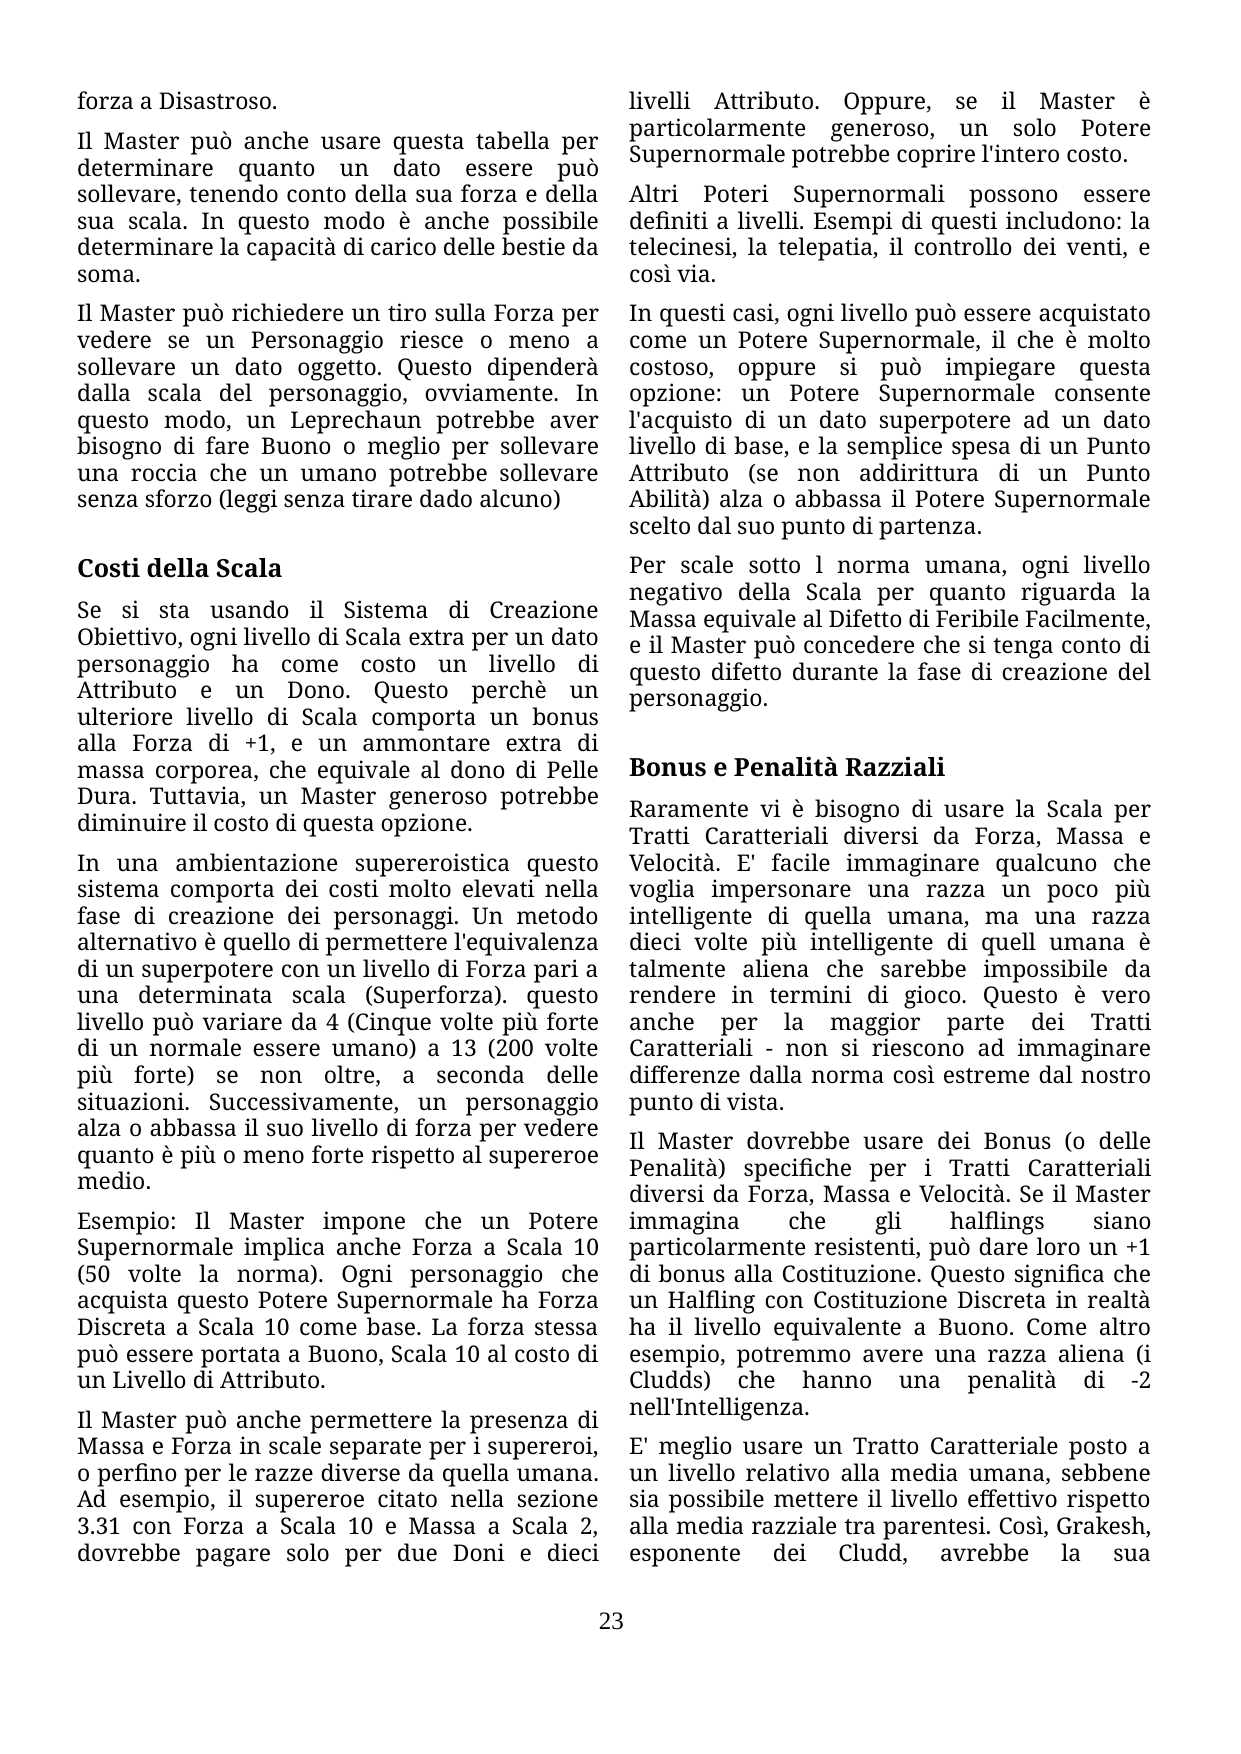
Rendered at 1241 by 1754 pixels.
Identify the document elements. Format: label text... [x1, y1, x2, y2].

text Il Master dovrebbe usare dei Bonus (o delle Penalità) specifiche per i Tratti Caratteriali diversi da Forza, Massa e Velocità. Se il Master immagina che gli halflings siano particolarmente resistenti, può dare loro un +1 di bonus alla Costituzione. Questo significa che un Halfling con Costituzione Discreta in realtà ha il livello equivalente a Buono. Come altro esempio, potremmo avere una razza aliena (i Cludds) che hanno una penalità di -2 nell'Intelligenza. [629, 1128, 1152, 1421]
text Se si sta usando il Sistema di Creazione Obiettivo, ogni livello di Scala extra per un dato personaggio ha come costo un livello di Attributo e un Dono. Questo perchè un ulteriore livello di Scala comporta un bonus alla Forza di +1, e un ammontare extra di massa corporea, che equivale al dono di Pelle Dura. Tuttavia, un Master generoso potrebbe diminuire il costo di questa opzione. [77, 598, 599, 837]
text Il Master può anche permettere la presenza di Massa e Forza in scale separate per i supereroi, o perfino per le razze diverse da quella umana. Ad esempio, il supereroe citato nella sezione 3.31 con Forza a Scala 10 e Massa a Scala 2, dovrebbe pagare solo per due Doni e dieci [77, 1407, 599, 1566]
text Esempio: Il Master impone che un Potere Supernormale implica anche Forza a Scala 10 (50 volte la norma). Ogni personaggio che acquista questo Potere Supernormale ha Forza Discreta a Scala 10 come base. La forza stessa può essere portata a Buono, Scala 10 al costo di un Livello di Attributo. [77, 1208, 599, 1394]
text livelli Attributo. Oppure, se il Master è particolarmente generoso, un solo Potere Supernormale potrebbe coprire l'intero costo. [629, 88, 1152, 168]
text In una ambientazione supereroistica questo sistema comporta dei costi molto elevati nella fase di creazione dei personaggi. Un metodo alternativo è quello di permettere l'equivalenza di un superpotere con un livello di Forza pari a una determinata scala (Superforza). questo livello può variare da 4 (Cinque volte più forte di un normale essere umano) a 13 (200 volte più forte) se non oltre, a seconda delle situazioni. Successivamente, un personaggio alza o abbassa il suo livello di forza per vedere quanto è più o meno forte rispetto al supereroe medio. [77, 850, 599, 1195]
subtitle Bonus e Penalità Razziali [629, 750, 1152, 784]
text Il Master può richiedere un tiro sulla Forza per vedere se un Personaggio riesce o meno a sollevare un dato oggetto. Questo dipenderà dalla scala del personaggio, ovviamente. In questo modo, un Leprechaun potrebbe aver bisogno di fare Buono o meglio per sollevare una roccia che un umano potrebbe sollevare senza sforzo (leggi senza tirare dado alcuno) [77, 301, 599, 513]
text Raramente vi è bisogno di usare la Scala per Tratti Caratteriali diversi da Forza, Massa e Velocità. E' facile immaginare qualcuno che voglia impersonare una razza un poco più intelligente di quella umana, ma una razza dieci volte più intelligente di quell umana è talmente aliena che sarebbe impossibile da rendere in termini di gioco. Questo è vero anche per la maggior parte dei Tratti Caratteriali - non si riescono ad immaginare differenze dalla norma così estreme dal nostro punto di vista. [629, 797, 1152, 1115]
text Per scale sotto l norma umana, ogni livello negativo della Scala per quanto riguarda la Massa equivale al Difetto di Feribile Facilmente, e il Master può concedere che si tenga conto di questo difetto durante la fase di creazione del personaggio. [629, 553, 1152, 712]
text Il Master può anche usare questa tabella per determinare quanto un dato essere può sollevare, tenendo conto della sua forza e della sua scala. In questo modo è anche possibile determinare la capacità di carico delle bestie da soma. [77, 128, 599, 287]
text E' meglio usare un Tratto Caratteriale posto a un livello relativo alla media umana, sebbene sia possibile mettere il livello effettivo rispetto alla media razziale tra parentesi. Così, Grakesh, esponente dei Cludd, avrebbe la sua [629, 1433, 1152, 1566]
text Altri Poteri Supernormali possono essere definiti a livelli. Esempi di questi includono: la telecinesi, la telepatia, il controllo dei venti, e così via. [629, 181, 1152, 287]
subtitle Costi della Scala [77, 551, 599, 585]
text In questi casi, ogni livello può essere acquistato come un Potere Supernormale, il che è molto costoso, oppure si può impiegare questa opzione: un Potere Supernormale consente l'acquisto di un dato superpotere ad un dato livello di base, e la semplice spesa di un Punto Attributo (se non addirittura di un Punto Abilità) alza o abbassa il Potere Supernormale scelto dal suo punto di partenza. [629, 301, 1152, 539]
text forza a Disastroso. [77, 88, 599, 115]
